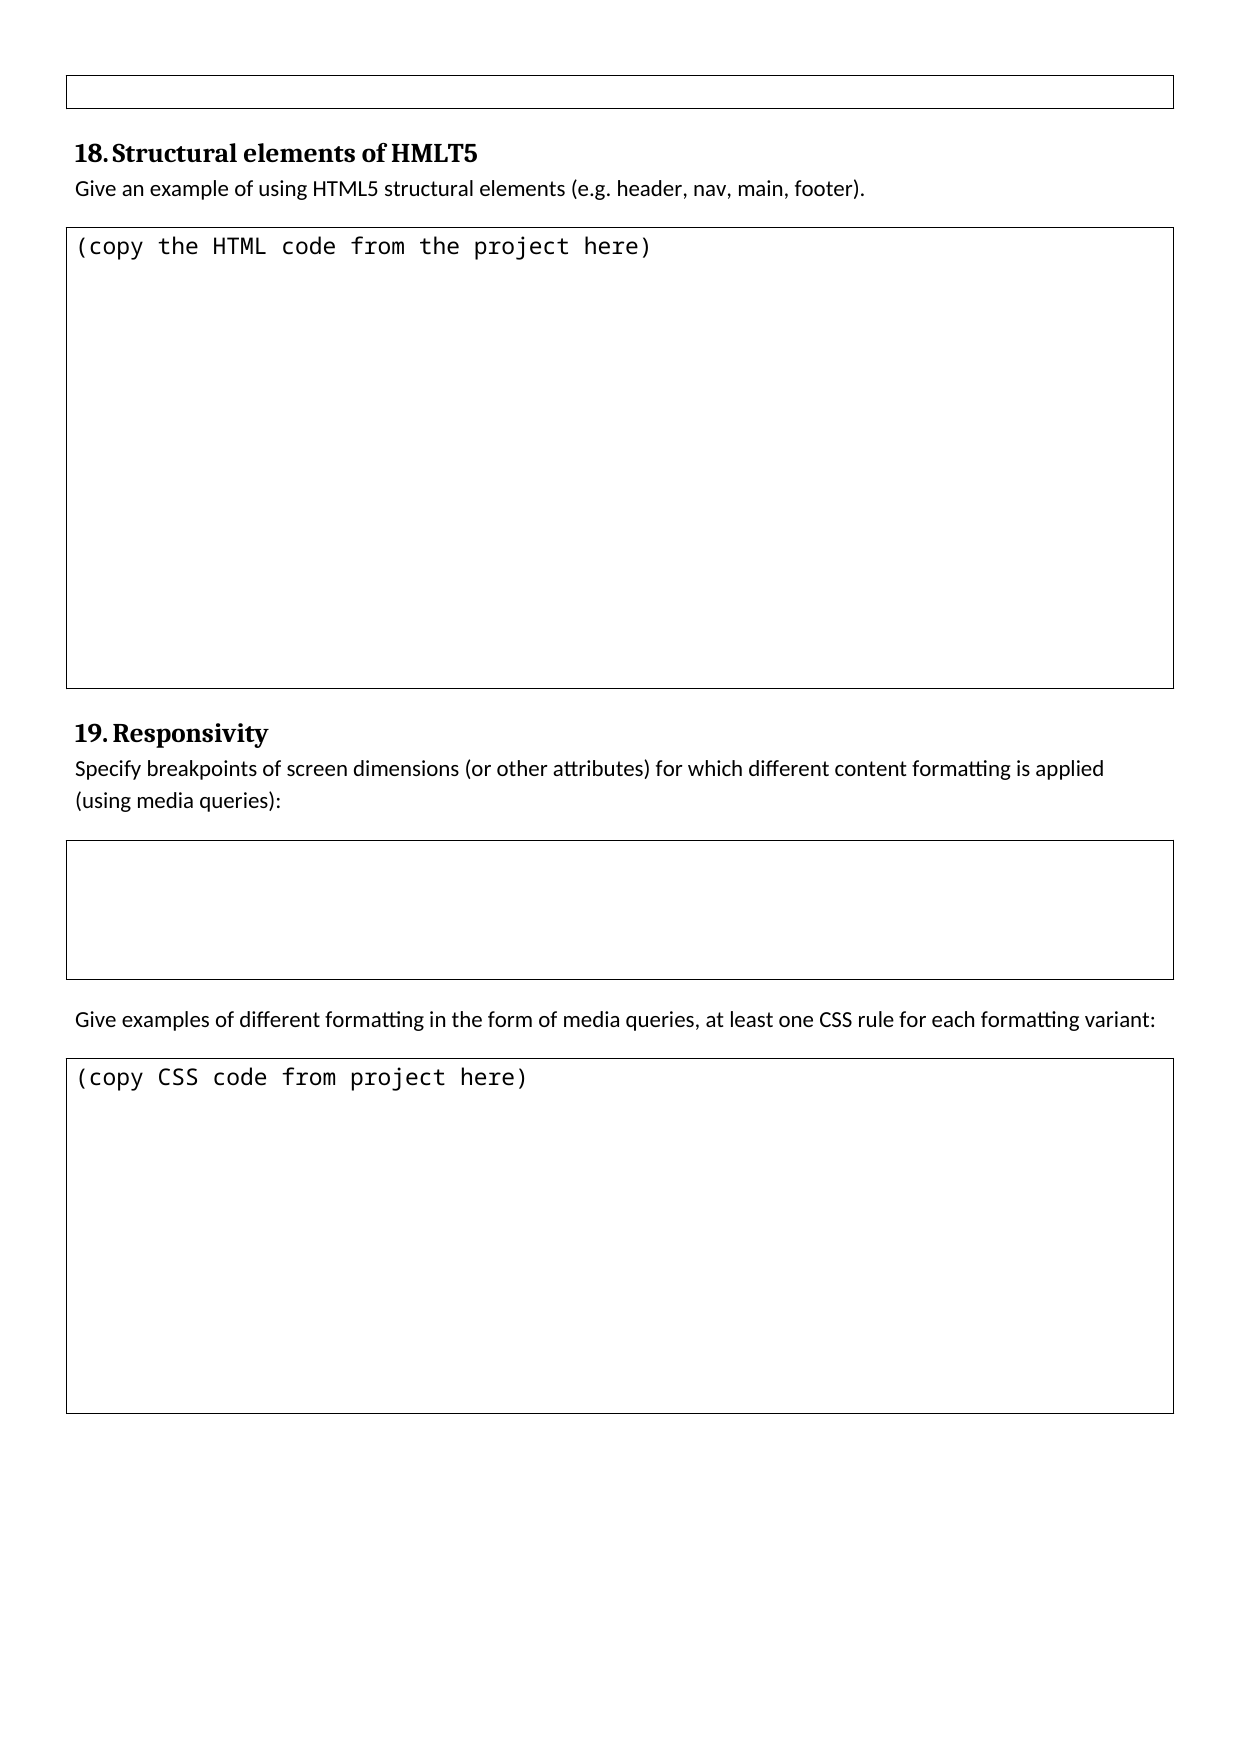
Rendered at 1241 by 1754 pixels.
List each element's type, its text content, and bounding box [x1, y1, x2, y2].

text Specify breakpoints of screen dimensions (or other attributes) for which different content formatting is applied (using media queries): [75, 754, 1165, 814]
text (copy the HTML code from the project here) [67, 228, 1173, 262]
subtitle Structural elements of HMLT5 [75, 138, 1165, 169]
text (copy CSS code from project here) [67, 1059, 1173, 1092]
subtitle Responsivity [75, 718, 1165, 750]
text Give examples of different formatting in the form of media queries, at least one CSS rule for each formatting variant: [75, 1005, 1165, 1033]
text Give an example of using HTML5 structural elements (e.g. header, nav, main, footer). [75, 174, 1165, 202]
